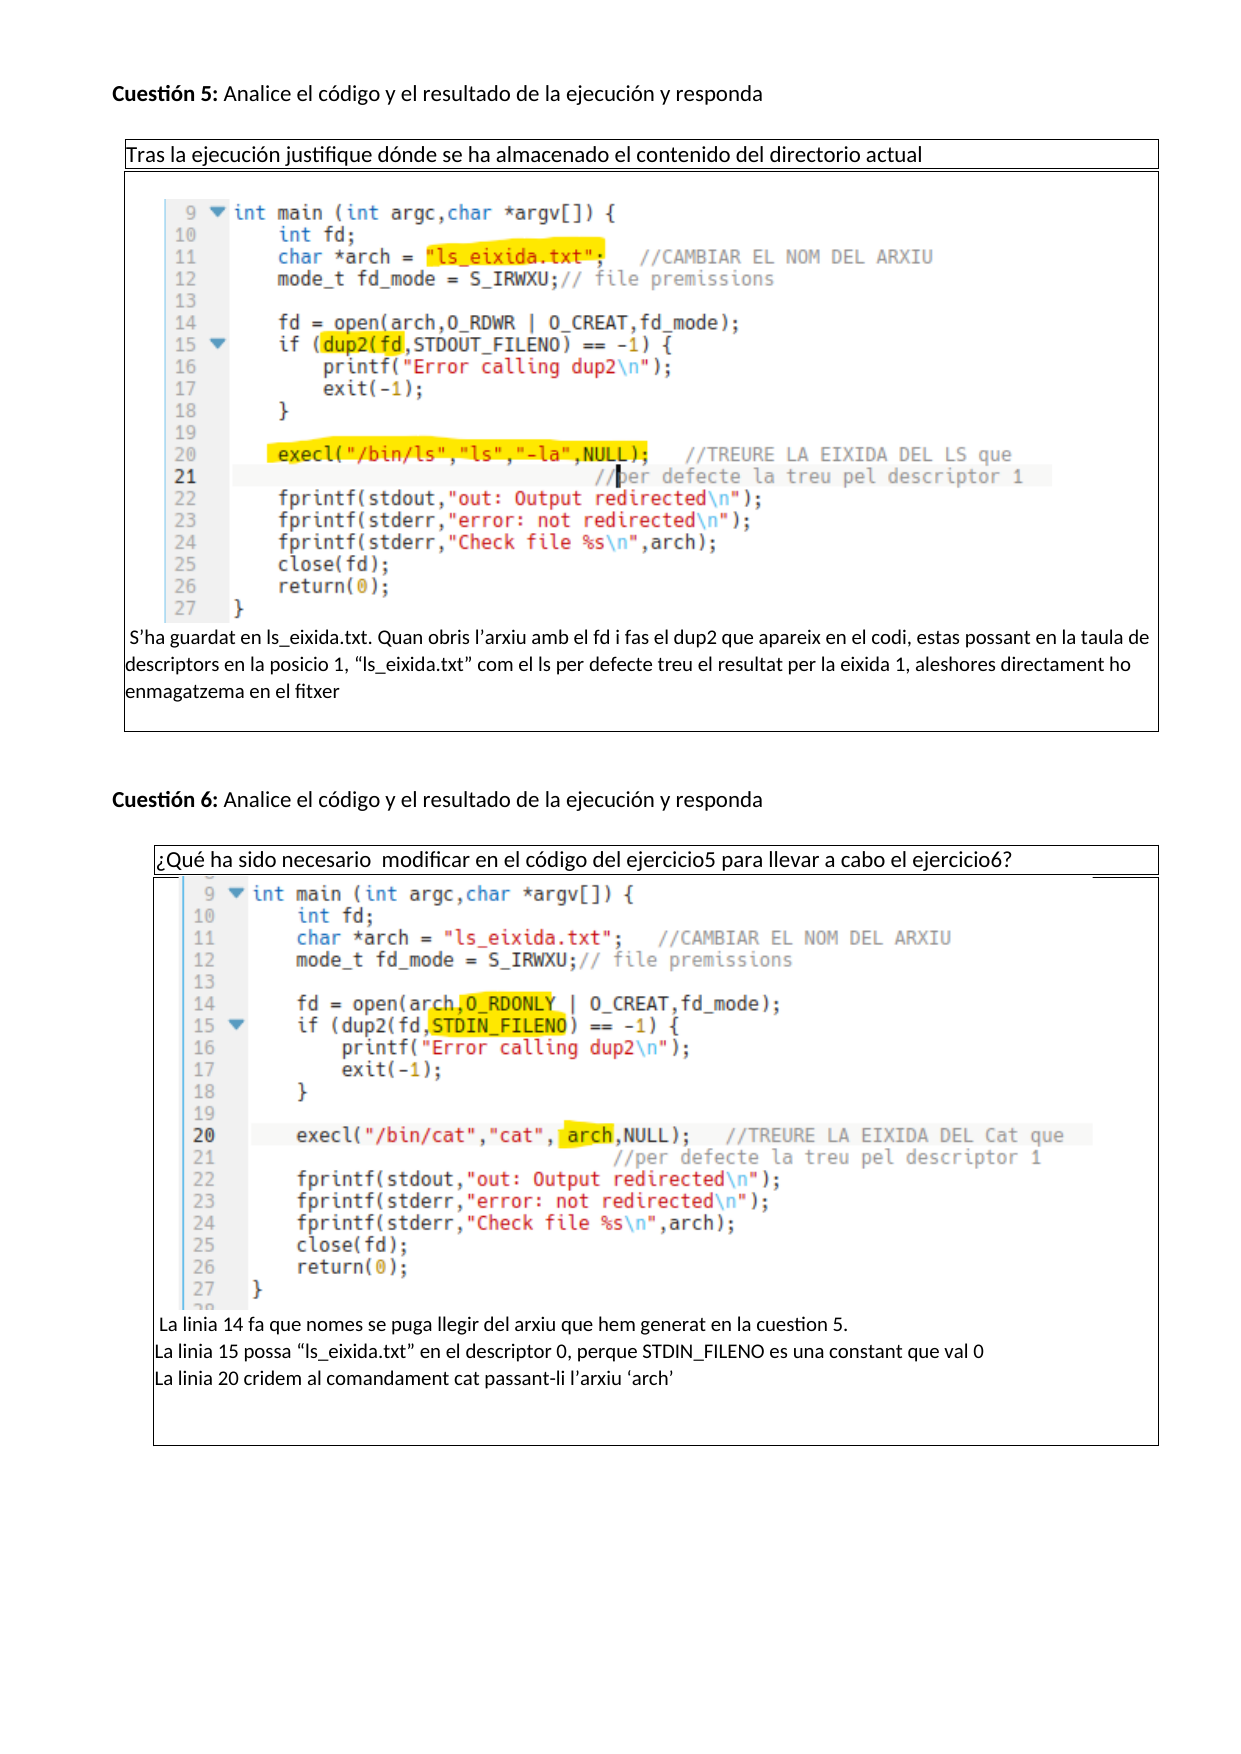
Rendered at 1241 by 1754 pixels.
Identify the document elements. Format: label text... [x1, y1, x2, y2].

picture [164, 199, 1053, 623]
text Cuestión 5: Analice el código y el resultado de la ejecución y responda [112, 79, 1159, 108]
picture [178, 876, 1093, 1310]
text ¿Qué ha sido necesario modificar en el código del ejercicio5 para llevar a cabo el ejercicio6? [155, 846, 1158, 874]
text S’ha guardat en ls_eixida.txt. Quan obris l’arxiu amb el fd i fas el dup2 que apareix en el codi, estas possant en la taula de descriptors en la posicio 1, “ls_eixida.txt” com el ls per defecte treu el resultat per la eixida 1, aleshores directament ho enmagatzema en el fitxer [125, 198, 1158, 704]
text Tras la ejecución justifique dónde se ha almacenado el contenido del directorio actual [126, 140, 1158, 168]
text La linia 14 fa que nomes se puga llegir del arxiu que hem generat en la cuestion 5. [154, 878, 1158, 1337]
text La linia 20 cridem al comandament cat passant-li l’arxiu ‘arch’ [154, 1364, 1158, 1391]
text Cuestión 6: Analice el código y el resultado de la ejecución y responda [112, 785, 1159, 813]
text La linia 15 possa “ls_eixida.txt” en el descriptor 0, perque STDIN_FILENO es una constant que val 0 [154, 1337, 1158, 1364]
